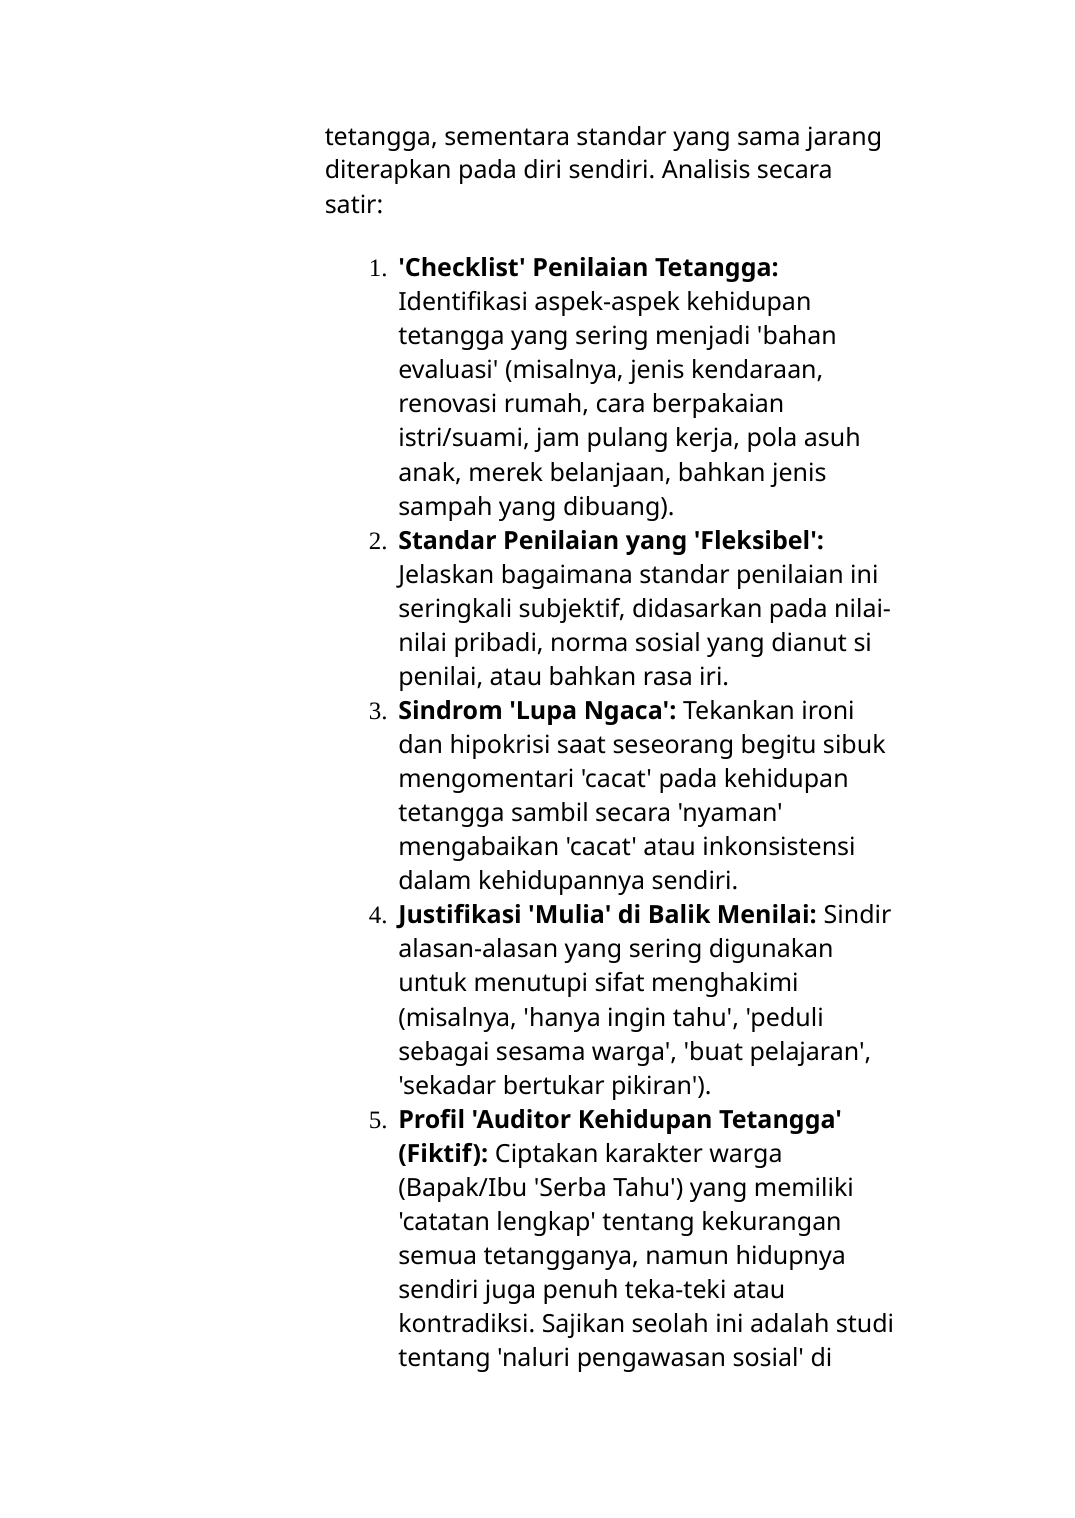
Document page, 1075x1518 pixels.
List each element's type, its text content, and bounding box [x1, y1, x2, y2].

list Justifikasi 'Mulia' di Balik Menilai: Sindir alasan-alasan yang sering digunakan untuk menutupi sifat menghakimi (misalnya, 'hanya ingin tahu', 'peduli sebagai sesama warga', 'buat pelajaran', 'sekadar bertukar pikiran'). [369, 897, 898, 1101]
list Sindrom 'Lupa Ngaca': Tekankan ironi dan hipokrisi saat seseorang begitu sibuk mengomentari 'cacat' pada kehidupan tetangga sambil secara 'nyaman' mengabaikan 'cacat' atau inkonsistensi dalam kehidupannya sendiri. [369, 693, 898, 897]
list Standar Penilaian yang 'Fleksibel': Jelaskan bagaimana standar penilaian ini seringkali subjektif, didasarkan pada nilai-nilai pribadi, norma sosial yang dianut si penilai, atau bahkan rasa iri. [369, 522, 898, 693]
list tetangga, sementara standar yang sama jarang diterapkan pada diri sendiri. Analisis secara satir: [295, 118, 898, 220]
list Profil 'Auditor Kehidupan Tetangga' (Fiktif): Ciptakan karakter warga (Bapak/Ibu 'Serba Tahu') yang memiliki 'catatan lengkap' tentang kekurangan semua tetangganya, namun hidupnya sendiri juga penuh teka-teki atau kontradiksi. Sajikan seolah ini adalah studi tentang 'naluri pengawasan sosial' di [369, 1101, 898, 1374]
list 'Checklist' Penilaian Tetangga: Identifikasi aspek-aspek kehidupan tetangga yang sering menjadi 'bahan evaluasi' (misalnya, jenis kendaraan, renovasi rumah, cara berpakaian istri/suami, jam pulang kerja, pola asuh anak, merek belanjaan, bahkan jenis sampah yang dibuang). [369, 250, 898, 522]
